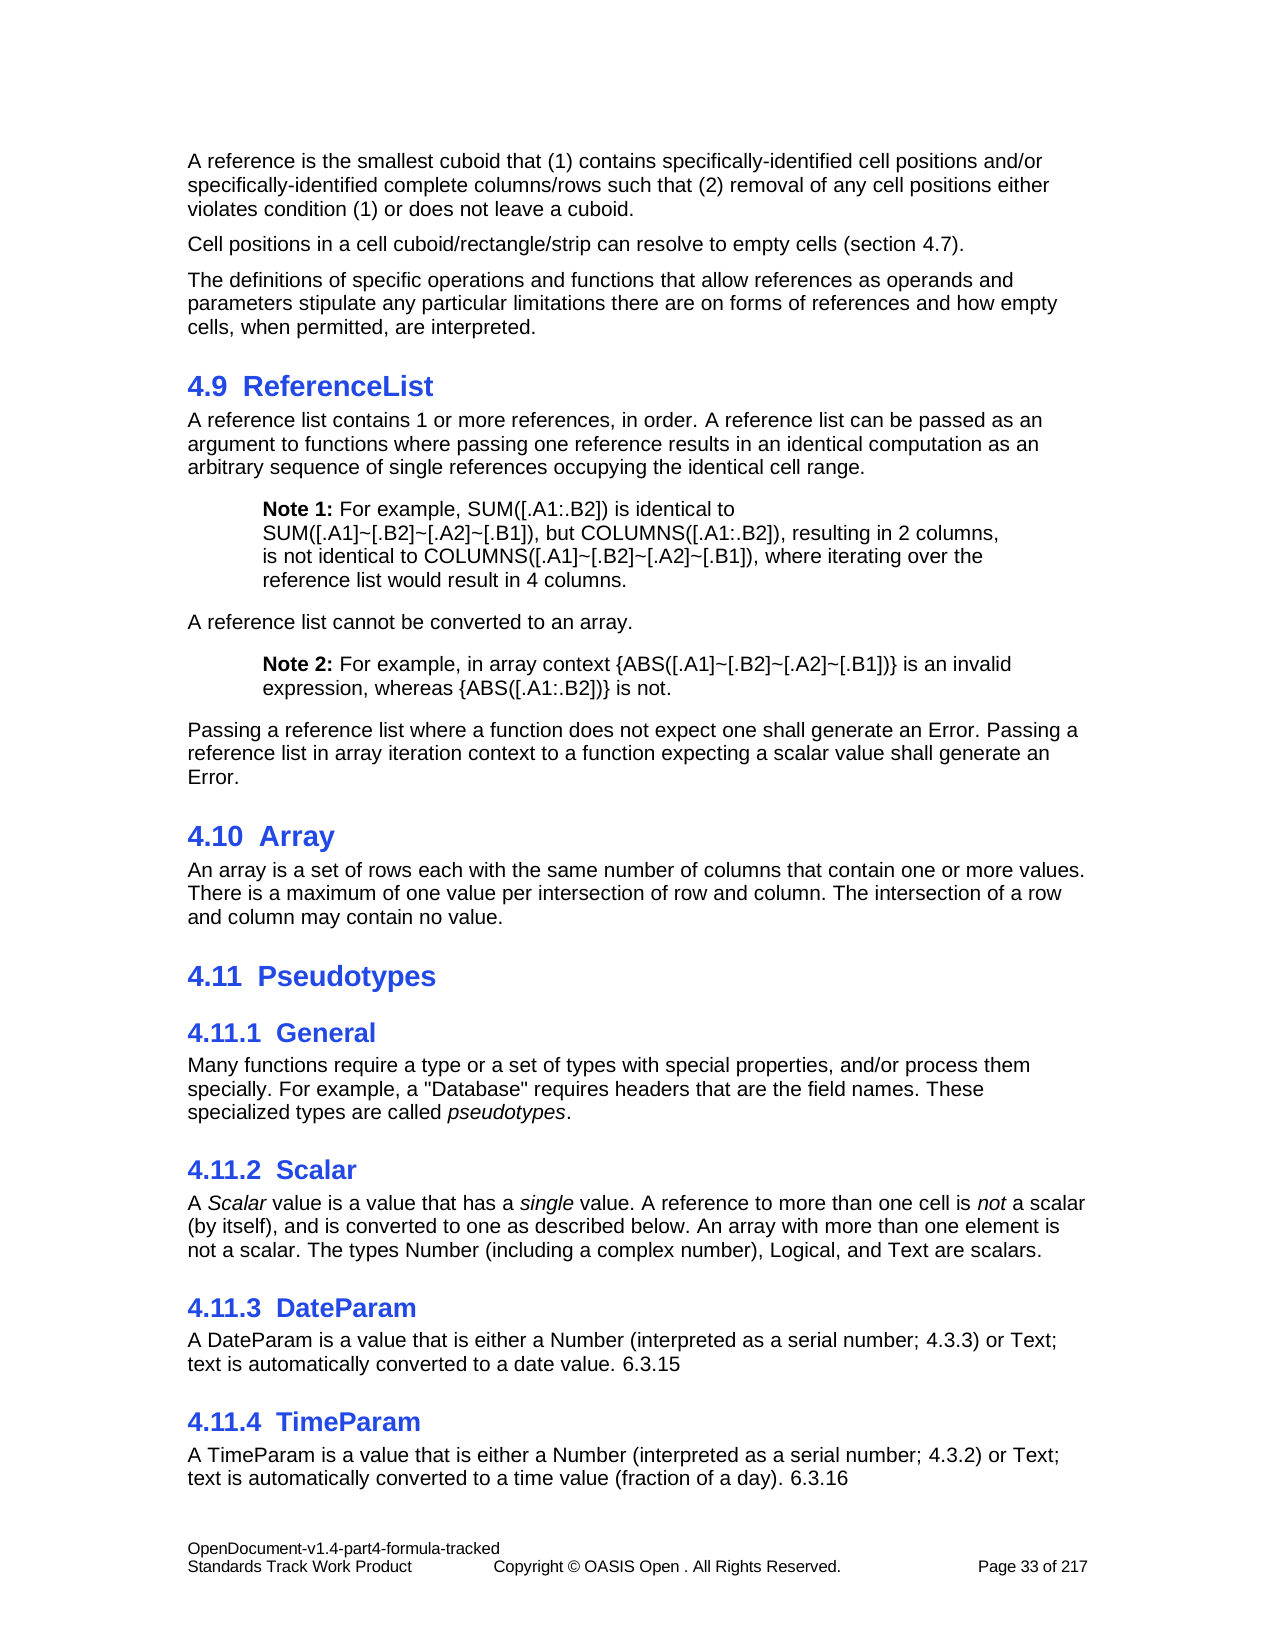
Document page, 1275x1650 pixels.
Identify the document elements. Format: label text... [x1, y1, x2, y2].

text A reference is the smallest cuboid that (1) contains specifically-identified cell positions and/or specifically-identified complete columns/rows such that (2) removal of any cell positions either violates condition (1) or does not leave a cuboid. [187, 150, 1088, 221]
subtitle Scalar [187, 1155, 1088, 1185]
text Many functions require a type or a set of types with special properties, and/or process them specially. For example, a "Database" requires headers that are the field names. These specialized types are called pseudotypes. [187, 1053, 1088, 1124]
text A DateParam is a value that is either a Number (interpreted as a serial number; 4.3.3) or Text; text is automatically converted to a date value. 6.3.15 [187, 1329, 1088, 1376]
text Passing a reference list where a function does not expect one shall generate an Error. Passing a reference list in array iteration context to a function expecting a scalar value shall generate an Error. [187, 718, 1088, 789]
text Cell positions in a cell cuboid/rectangle/strip can resolve to empty cells (section 4.7). [187, 233, 1088, 256]
text A reference list cannot be converted to an array. [187, 610, 1088, 634]
subtitle Array [187, 820, 1088, 852]
text Note 1: For example, SUM([.A1:.B2]) is identical to SUM([.A1]~[.B2]~[.A2]~[.B1]), but COLUMNS([.A1:.B2]), resulting in 2 columns, is not identical to COLUMNS([.A1]~[.B2]~[.A2]~[.B1]), where iterating over the reference list would result in 4 columns. [262, 498, 1013, 592]
subtitle ReferenceList [187, 370, 1088, 402]
text A Scalar value is a value that has a single value. A reference to more than one cell is not a scalar (by itself), and is converted to one as described below. An array with more than one element is not a scalar. The types Number (including a complex number), Logical, and Text are scalars. [187, 1191, 1088, 1262]
subtitle General [187, 1017, 1088, 1047]
text Note 2: For example, in array context {ABS([.A1]~[.B2]~[.A2]~[.B1])} is an invalid expression, whereas {ABS([.A1:.B2])} is not. [262, 652, 1013, 699]
text A TimeParam is a value that is either a Number (interpreted as a serial number; 4.3.2) or Text; text is automatically converted to a time value (fraction of a day). 6.3.16 [187, 1443, 1088, 1490]
text An array is a set of rows each with the same number of columns that contain one or more values. There is a maximum of one value per intersection of row and column. The intersection of a row and column may contain no value. [187, 858, 1088, 929]
subtitle Pseudotypes [187, 960, 1088, 992]
text A reference list contains 1 or more references, in order. A reference list can be passed as an argument to functions where passing one reference results in an identical computation as an arbitrary sequence of single references occupying the identical cell range. [187, 408, 1088, 479]
subtitle TimeParam [187, 1407, 1088, 1437]
subtitle DateParam [187, 1293, 1088, 1323]
text The definitions of specific operations and functions that allow references as operands and parameters stipulate any particular limitations there are on forms of references and how empty cells, when permitted, are interpreted. [187, 268, 1088, 339]
